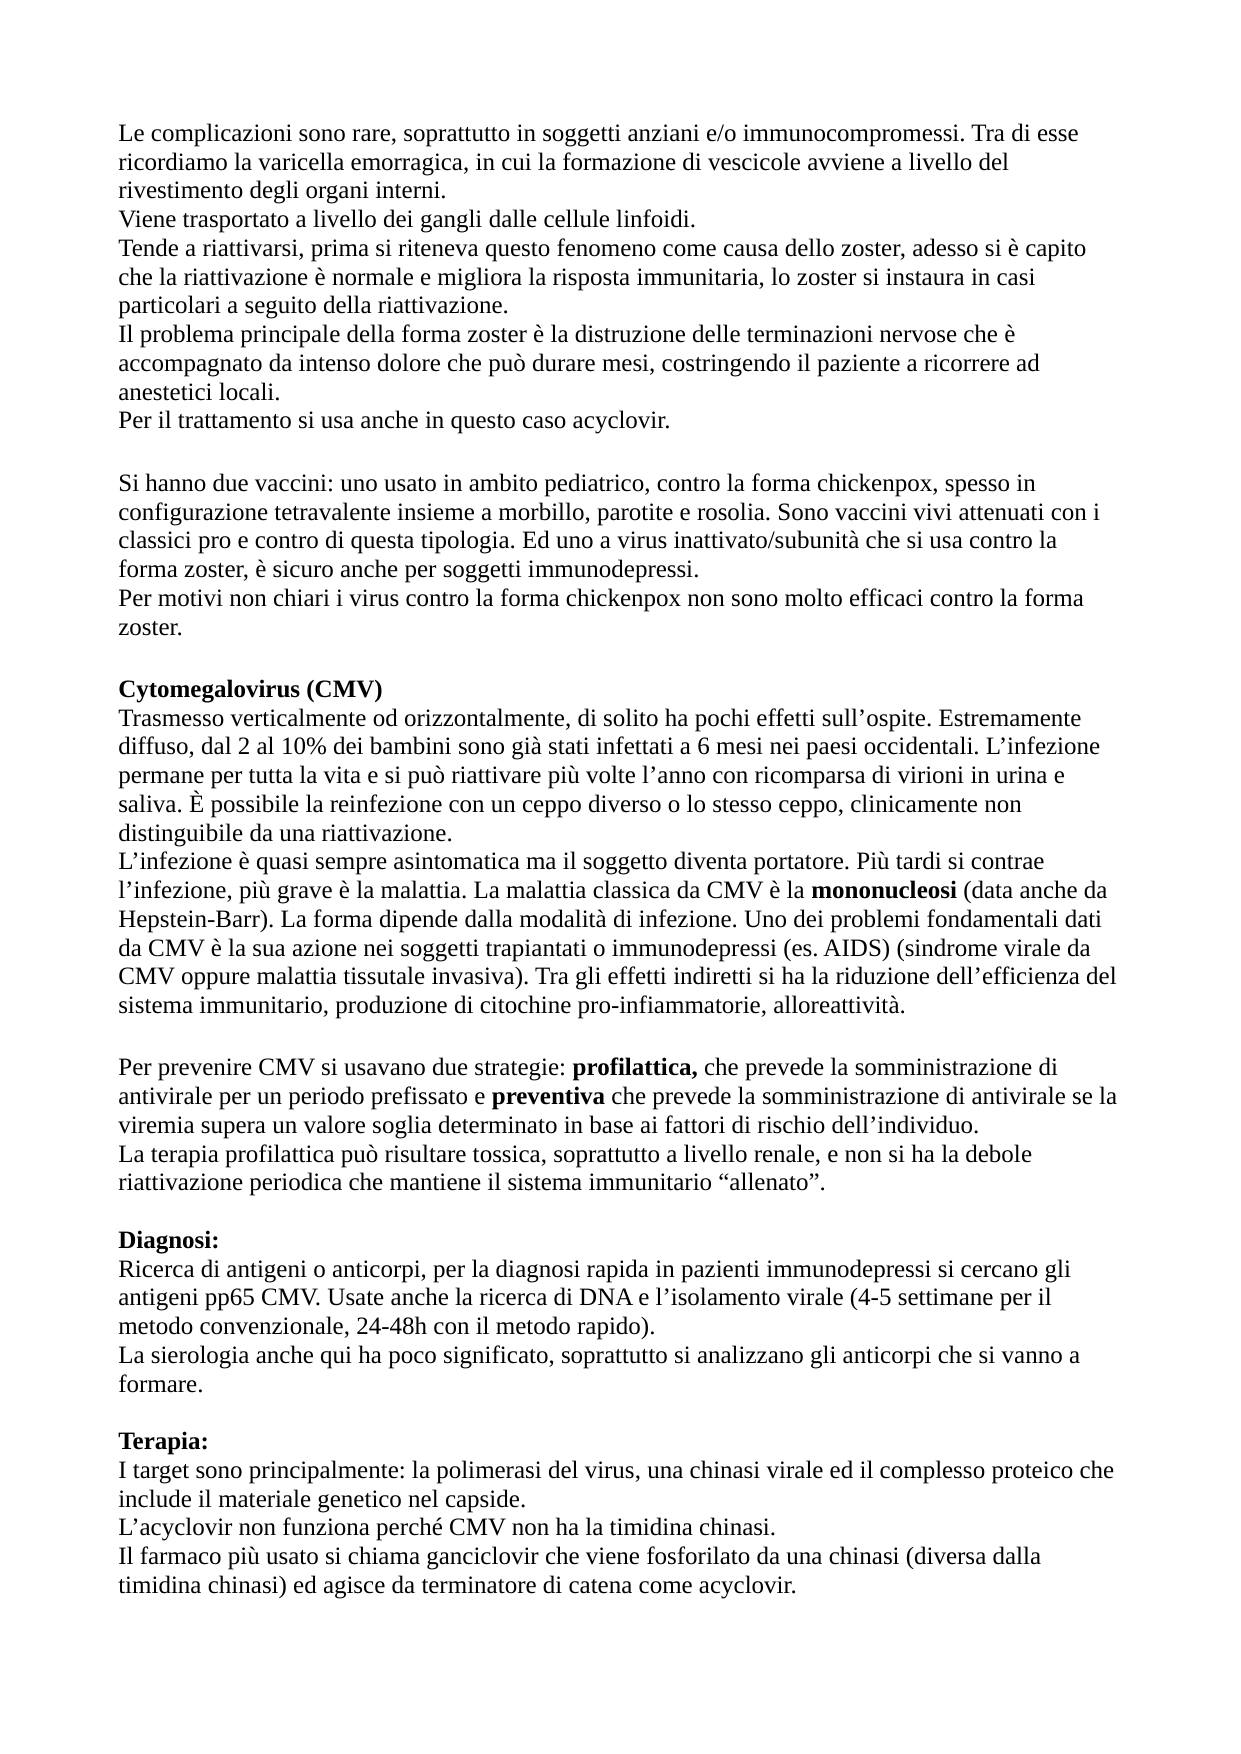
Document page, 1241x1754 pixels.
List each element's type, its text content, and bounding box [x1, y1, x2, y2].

text Viene trasportato a livello dei gangli dalle cellule linfoidi. [118, 204, 1122, 233]
text L’acyclovir non funziona perché CMV non ha la timidina chinasi. [118, 1512, 1122, 1541]
text La terapia profilattica può risultare tossica, soprattutto a livello renale, e non si ha la debole riattivazione periodica che mantiene il sistema immunitario “allenato”. [118, 1139, 1122, 1196]
text Ricerca di antigeni o anticorpi, per la diagnosi rapida in pazienti immunodepressi si cercano gli antigeni pp65 CMV. Usate anche la ricerca di DNA e l’isolamento virale (4-5 settimane per il metodo convenzionale, 24-48h con il metodo rapido). [118, 1254, 1122, 1340]
text Per prevenire CMV si usavano due strategie: profilattica, che prevede la somministrazione di antivirale per un periodo prefissato e preventiva che prevede la somministrazione di antivirale se la viremia supera un valore soglia determinato in base ai fattori di rischio dell’individuo. [118, 1052, 1122, 1139]
text Terapia: [118, 1426, 1122, 1455]
text Il farmaco più usato si chiama ganciclovir che viene fosforilato da una chinasi (diversa dalla timidina chinasi) ed agisce da terminatore di catena come acyclovir. [118, 1541, 1122, 1599]
text Il problema principale della forma zoster è la distruzione delle terminazioni nervose che è accompagnato da intenso dolore che può durare mesi, costringendo il paziente a ricorrere ad anestetici locali. [118, 319, 1122, 406]
text Trasmesso verticalmente od orizzontalmente, di solito ha pochi effetti sull’ospite. Estremamente diffuso, dal 2 al 10% dei bambini sono già stati infettati a 6 mesi nei paesi occidentali. L’infezione permane per tutta la vita e si può riattivare più volte l’anno con ricomparsa di virioni in urina e saliva. È possibile la reinfezione con un ceppo diverso o lo stesso ceppo, clinicamente non distinguibile da una riattivazione. [118, 703, 1122, 846]
text Tende a riattivarsi, prima si riteneva questo fenomeno come causa dello zoster, adesso si è capito che la riattivazione è normale e migliora la risposta immunitaria, lo zoster si instaura in casi particolari a seguito della riattivazione. [118, 233, 1122, 319]
text Le complicazioni sono rare, soprattutto in soggetti anziani e/o immunocompromessi. Tra di esse ricordiamo la varicella emorragica, in cui la formazione di vescicole avviene a livello del rivestimento degli organi interni. [118, 118, 1122, 204]
text Per il trattamento si usa anche in questo caso acyclovir. [118, 406, 1122, 434]
text Per motivi non chiari i virus contro la forma chickenpox non sono molto efficaci contro la forma zoster. [118, 583, 1122, 640]
text L’infezione è quasi sempre asintomatica ma il soggetto diventa portatore. Più tardi si contrae l’infezione, più grave è la malattia. La malattia classica da CMV è la mononucleosi (data anche da Hepstein-Barr). La forma dipende dalla modalità di infezione. Uno dei problemi fondamentali dati da CMV è la sua azione nei soggetti trapiantati o immunodepressi (es. AIDS) (sindrome virale da CMV oppure malattia tissutale invasiva). Tra gli effetti indiretti si ha la riduzione dell’efficienza del sistema immunitario, produzione di citochine pro-infiammatorie, alloreattività. [118, 846, 1122, 1019]
text Diagnosi: [118, 1225, 1122, 1254]
text La sierologia anche qui ha poco significato, soprattutto si analizzano gli anticorpi che si vanno a formare. [118, 1340, 1122, 1397]
text Cytomegalovirus (CMV) [118, 674, 1122, 703]
text Si hanno due vaccini: uno usato in ambito pediatrico, contro la forma chickenpox, spesso in configurazione tetravalente insieme a morbillo, parotite e rosolia. Sono vaccini vivi attenuati con i classici pro e contro di questa tipologia. Ed uno a virus inattivato/subunità che si usa contro la forma zoster, è sicuro anche per soggetti immunodepressi. [118, 468, 1122, 583]
text I target sono principalmente: la polimerasi del virus, una chinasi virale ed il complesso proteico che include il materiale genetico nel capside. [118, 1455, 1122, 1512]
